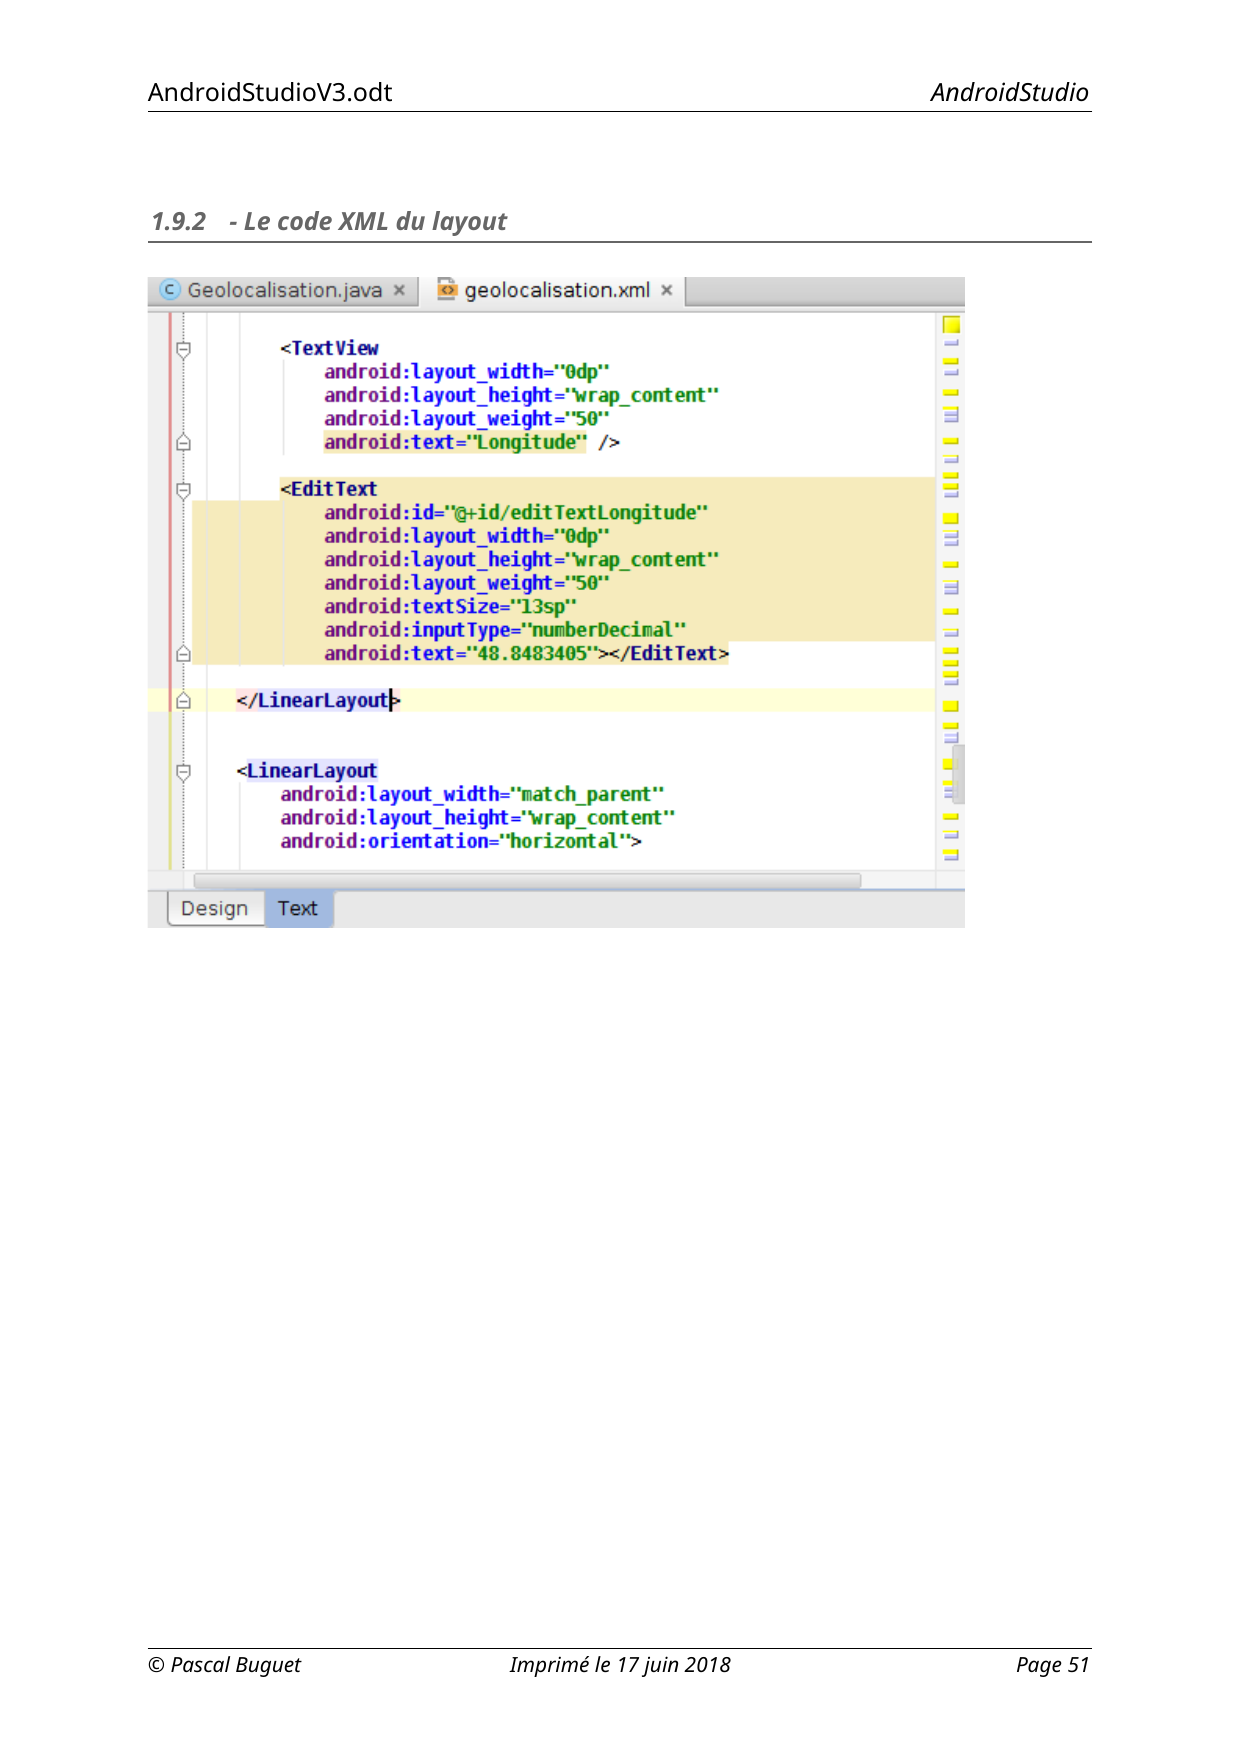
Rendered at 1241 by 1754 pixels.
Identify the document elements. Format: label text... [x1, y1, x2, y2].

subtitle - Le code XML du layout [148, 201, 1092, 241]
picture [147, 277, 965, 928]
